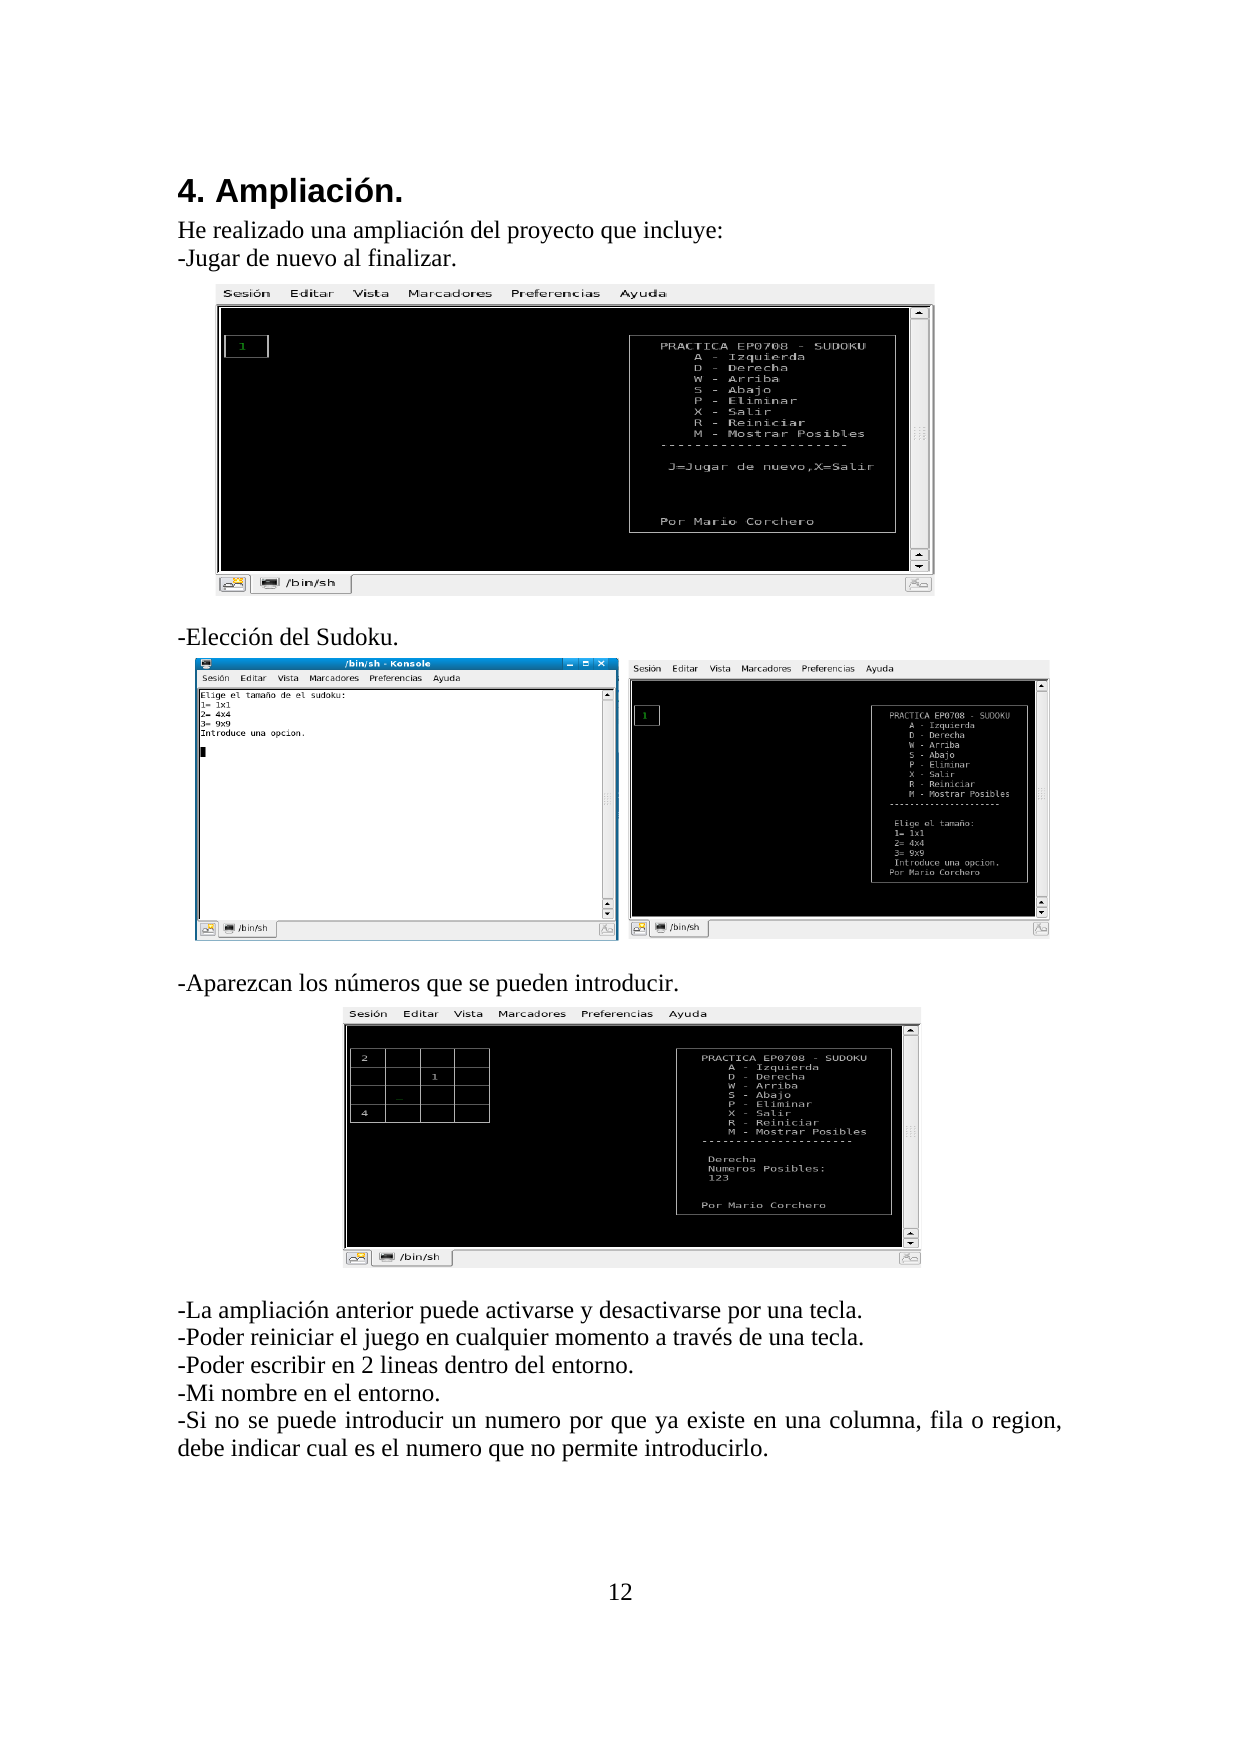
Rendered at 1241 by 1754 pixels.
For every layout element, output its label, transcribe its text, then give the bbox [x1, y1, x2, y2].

subtitle Ampliación. [177, 173, 1063, 210]
text -Elección del Sudoku. [177, 623, 1063, 651]
text -Aparezcan los números que se pueden introducir. [177, 969, 1063, 997]
text -La ampliación anterior puede activarse y desactivarse por una tecla. [177, 1296, 1063, 1323]
text -Poder reiniciar el juego en cualquier momento a través de una tecla. [177, 1323, 1063, 1351]
picture [215, 284, 935, 596]
picture [193, 658, 621, 942]
text -Si no se puede introducir un numero por que ya existe en una columna, fila o region, debe indicar cual es el numero que no permite introducirlo. [177, 1407, 1063, 1462]
text -Poder escribir en 2 lineas dentro del entorno. [177, 1351, 1063, 1379]
picture [563, 658, 608, 665]
text He realizado una ampliación del proyecto que incluye: [177, 216, 1063, 244]
picture [628, 660, 1050, 939]
picture [342, 1007, 922, 1268]
text -Mi nombre en el entorno. [177, 1379, 1063, 1407]
text -Jugar de nuevo al finalizar. [177, 244, 1063, 272]
